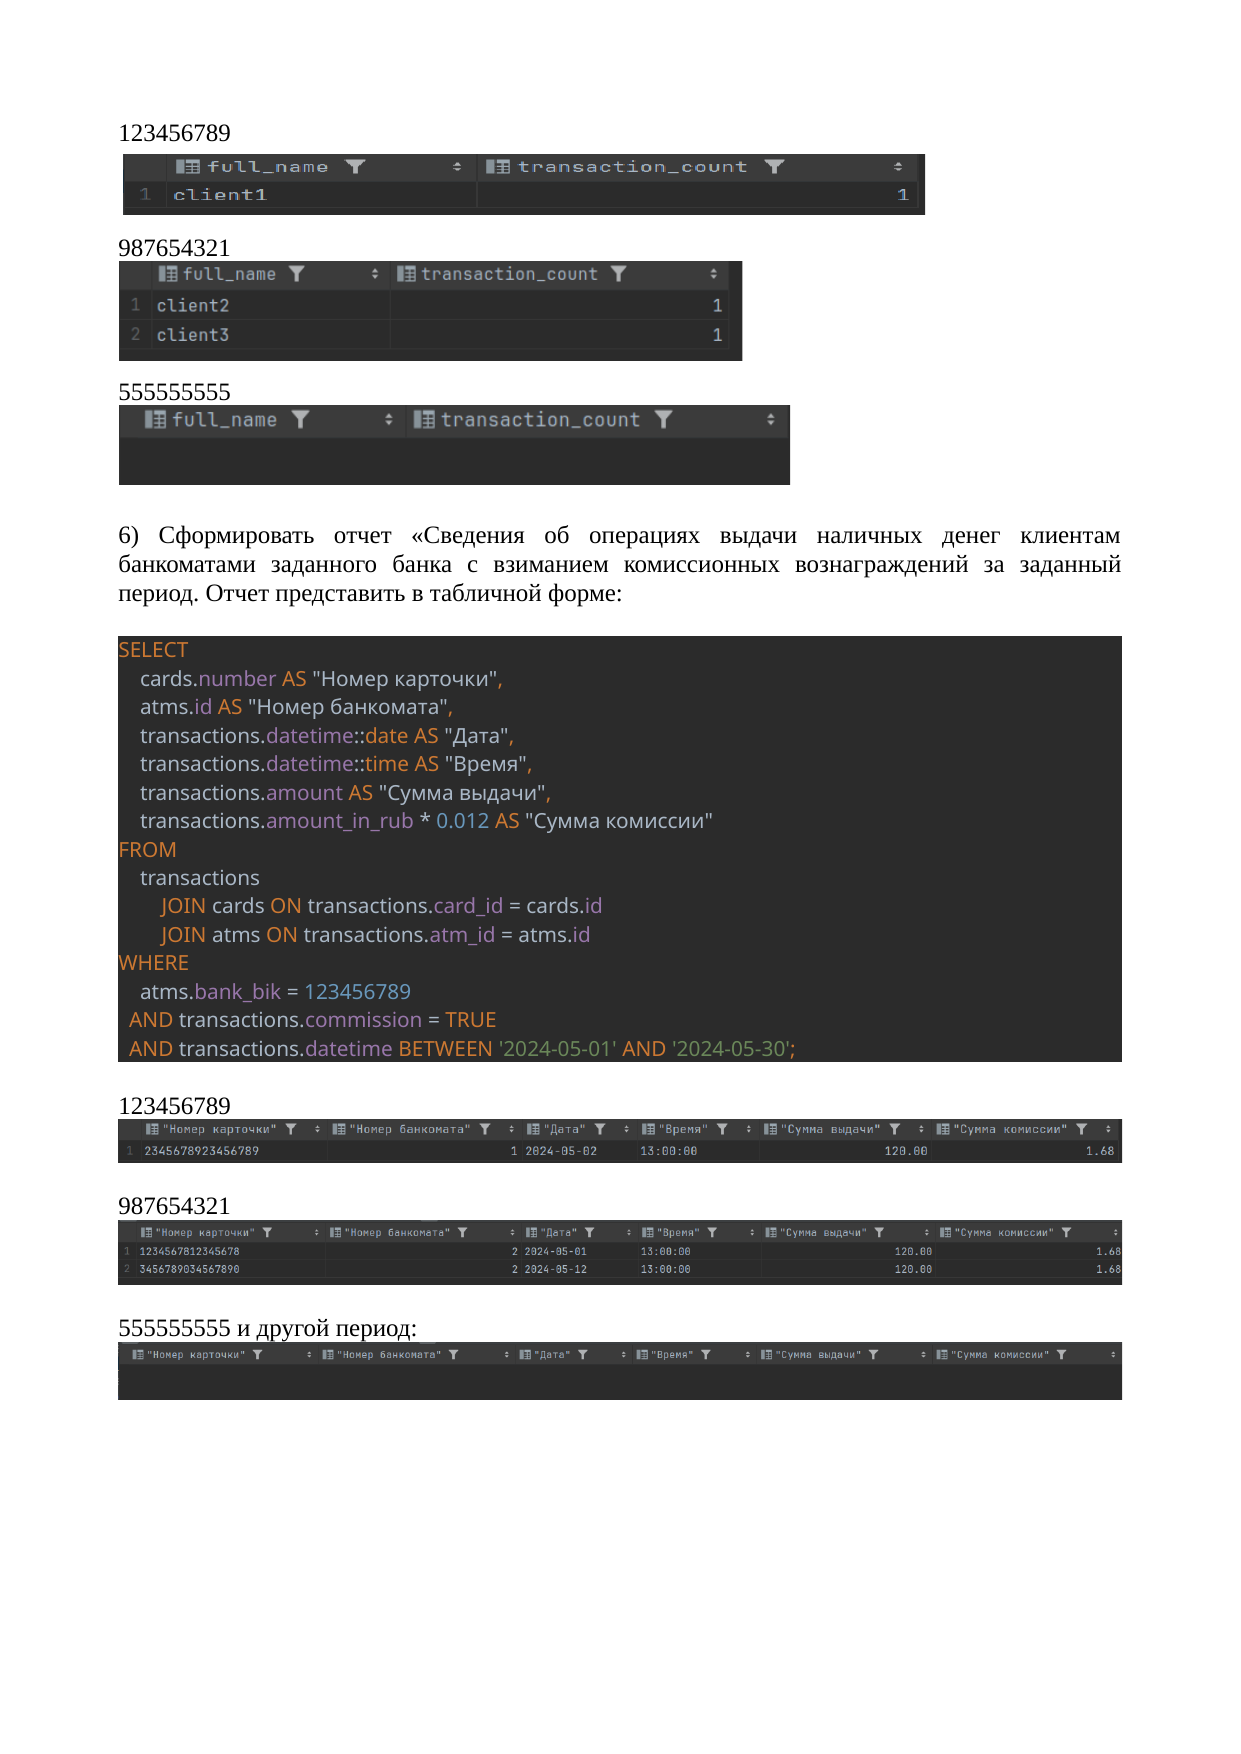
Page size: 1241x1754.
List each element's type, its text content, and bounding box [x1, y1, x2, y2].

picture [118, 1119, 1123, 1163]
text 6) Сформировать отчет «Сведения об операциях выдачи наличных денег клиентам банкоматами заданного банка с взиманием комиссионных вознаграждений за заданный период. Отчет представить в табличной форме: [118, 521, 1122, 607]
picture [118, 1342, 1123, 1400]
text 123456789 [118, 1091, 1122, 1119]
picture [118, 1220, 1123, 1285]
text 555555555 и другой период: [118, 1285, 1122, 1342]
text 123456789 [118, 118, 1122, 147]
text 987654321 [118, 1163, 1122, 1220]
text SELECT cards.number AS "Номер карточки", atms.id AS "Номер банкомата", transactions.datetime::date AS "Дата", transactions.datetime::time AS "Время", transactions.amount AS "Сумма выдачи", transactions.amount_in_rub * 0.012 AS "Сумма комиссии" FROM transactions JOIN cards ON transactions.card_id = cards.id JOIN atms ON transactions.atm_id = atms.id WHERE atms.bank_bik = 123456789 AND transactions.commission = TRUE AND transactions.datetime BETWEEN '2024-05-01' AND '2024-05-30'; [118, 636, 1122, 1062]
picture [119, 261, 743, 361]
picture [119, 405, 791, 485]
picture [123, 154, 926, 215]
text 987654321 [118, 233, 1122, 262]
text 555555555 [118, 377, 1122, 406]
